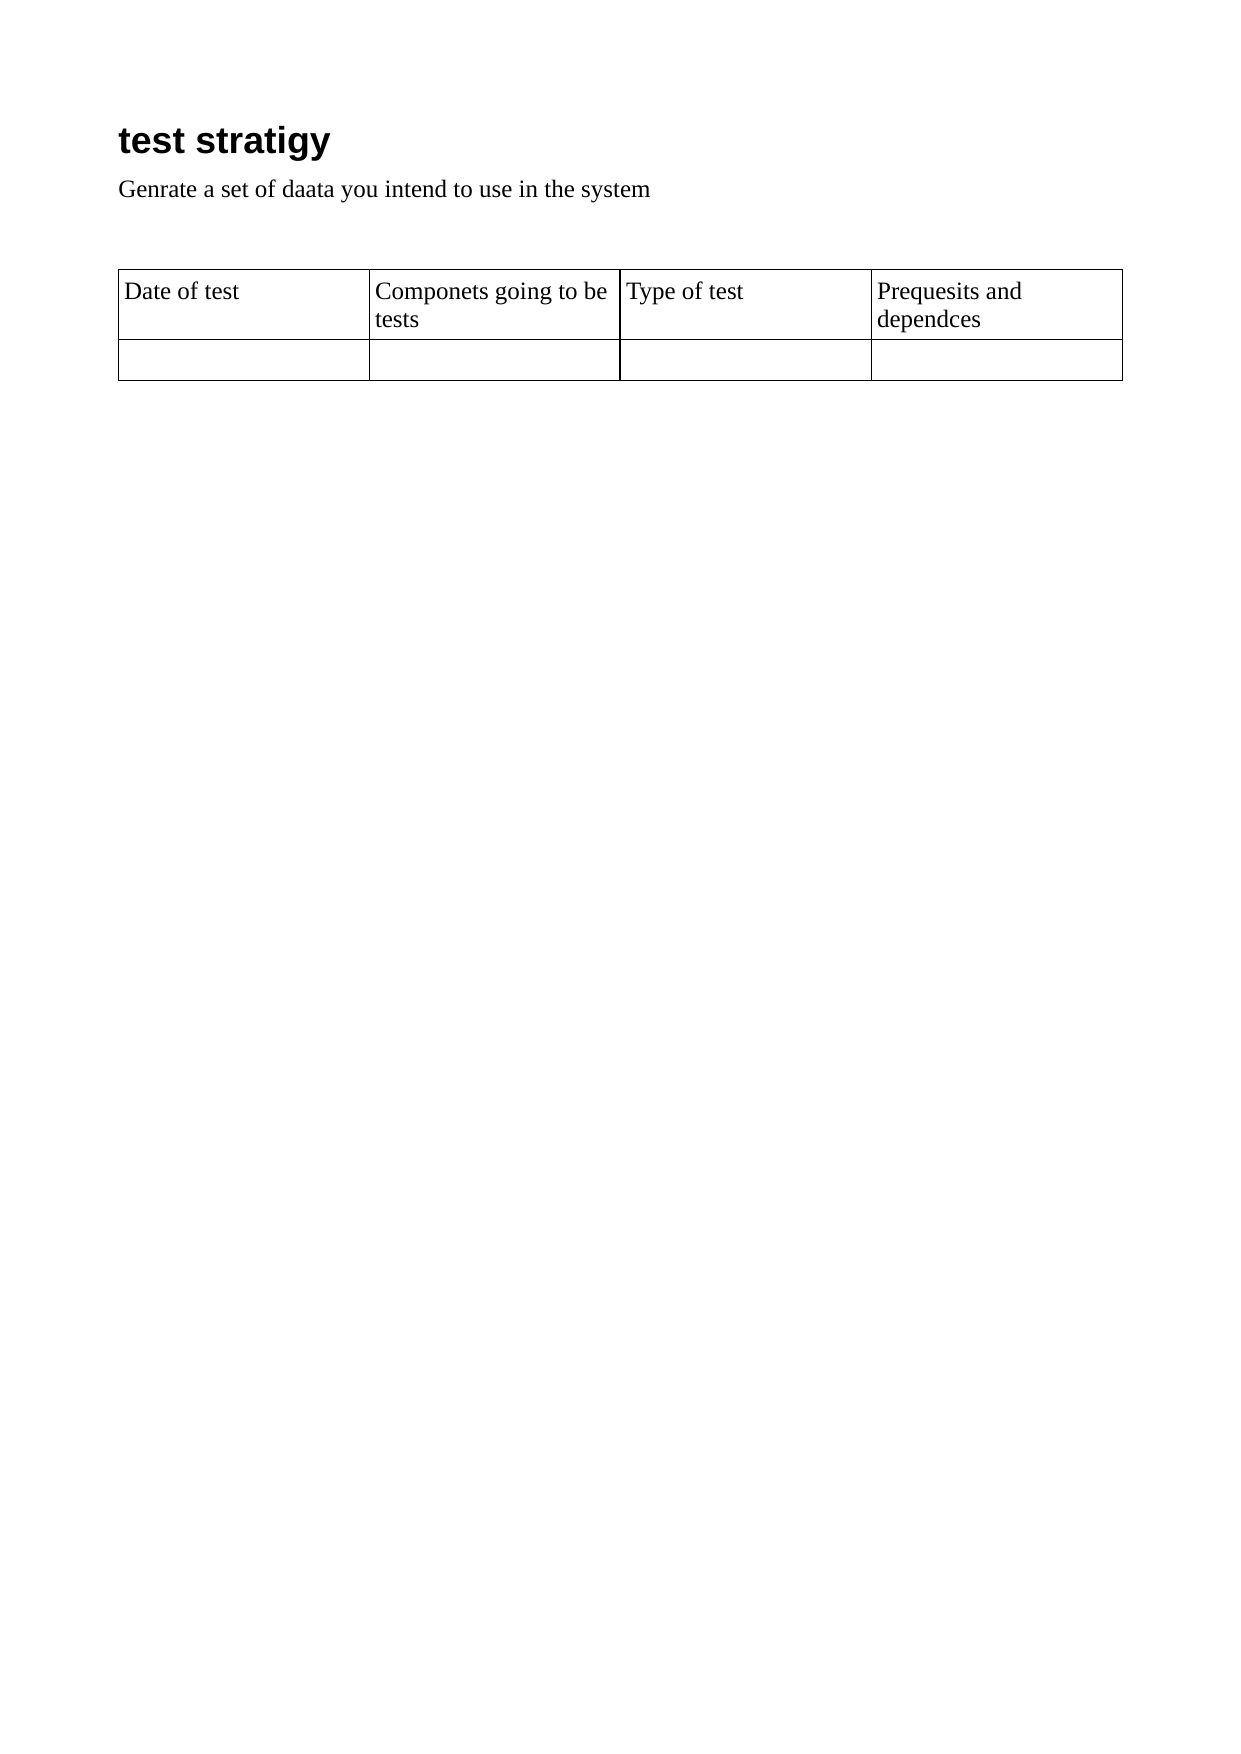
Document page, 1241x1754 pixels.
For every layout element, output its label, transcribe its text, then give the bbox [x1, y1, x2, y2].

table_header Date of test [119, 270, 369, 339]
table_cell [621, 340, 871, 380]
table_header Componets going to be tests [370, 270, 619, 339]
table_cell [370, 340, 619, 380]
subtitle test stratigy [118, 118, 1122, 161]
text Genrate a set of daata you intend to use in the system [118, 174, 1122, 202]
table_header Type of test [621, 270, 871, 339]
table_header Prequesits and dependces [872, 270, 1122, 339]
table_cell [872, 340, 1122, 380]
table_cell [119, 340, 369, 380]
